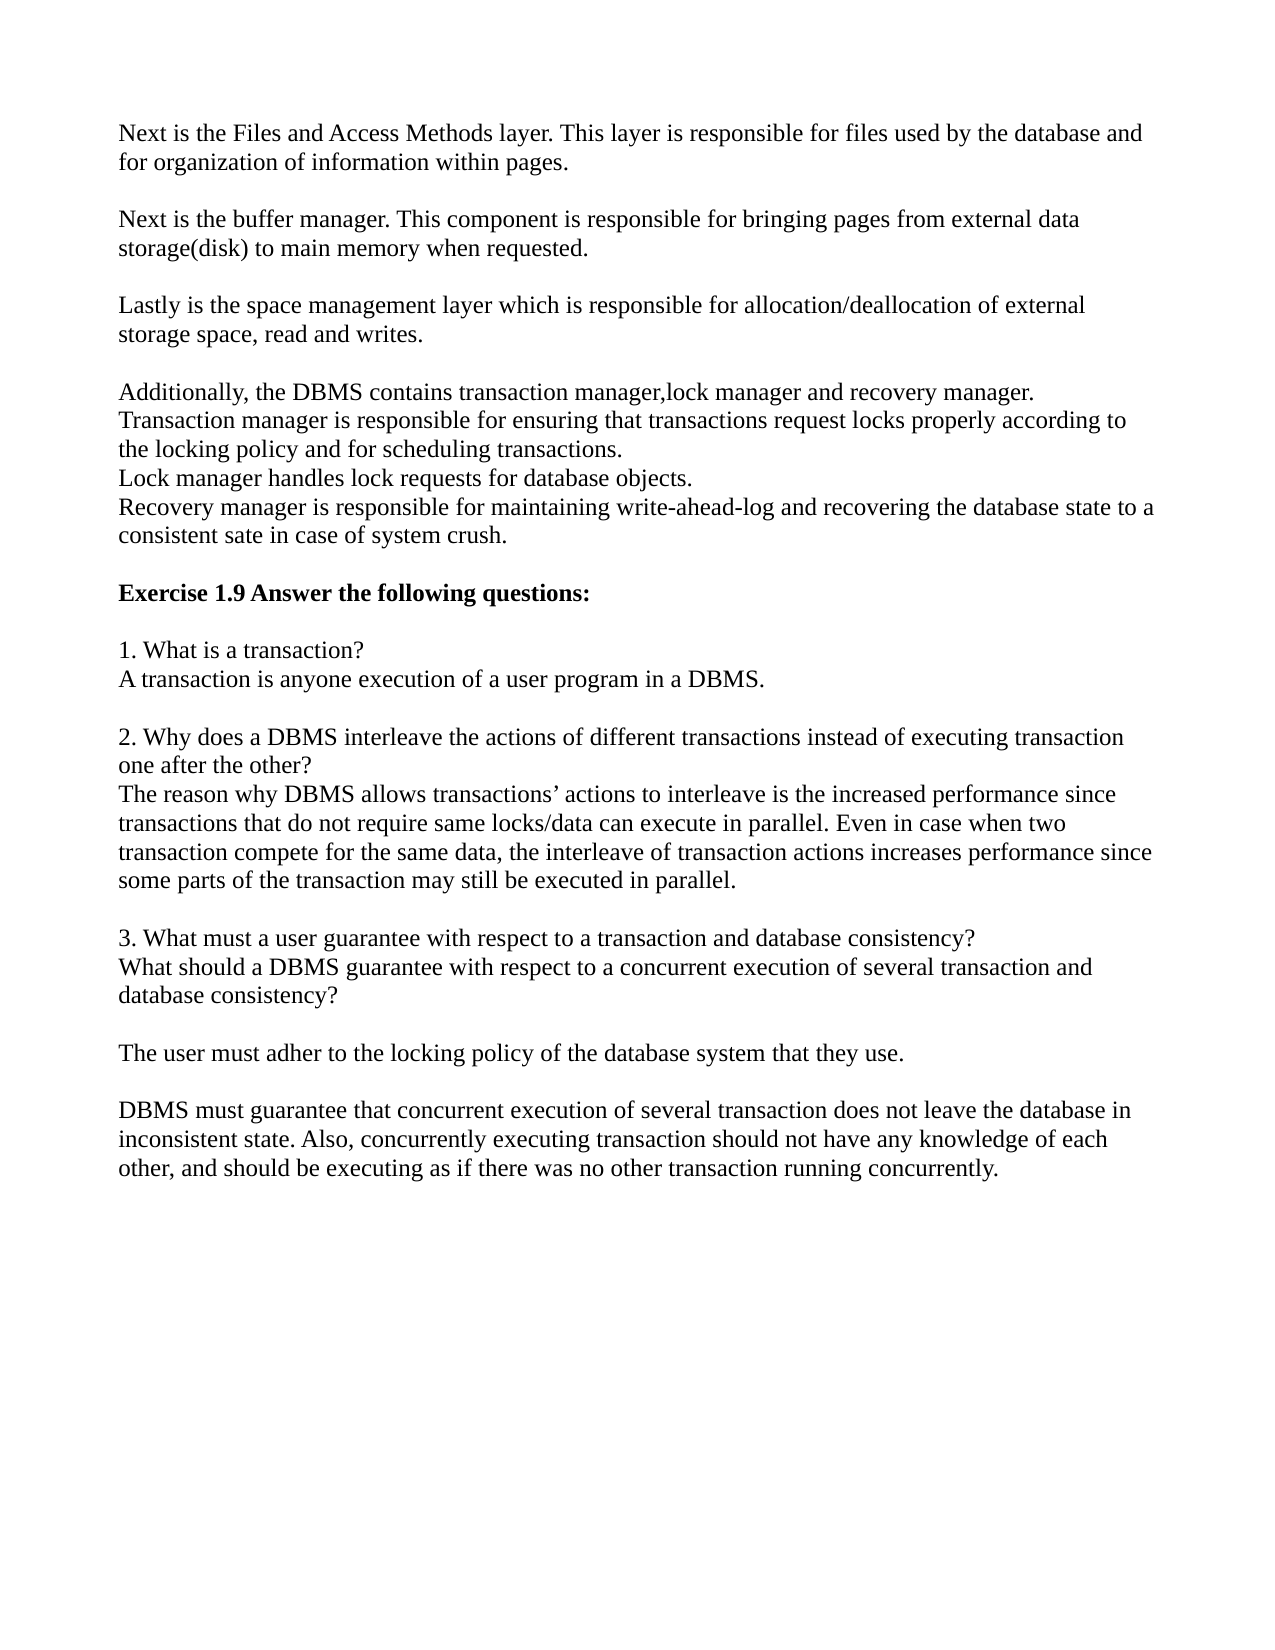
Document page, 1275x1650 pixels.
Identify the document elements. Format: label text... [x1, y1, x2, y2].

text What should a DBMS guarantee with respect to a concurrent execution of several transaction and database consistency? [118, 952, 1157, 1009]
text Exercise 1.9 Answer the following questions: [118, 578, 1157, 607]
text Lastly is the space management layer which is responsible for allocation/deallocation of external storage space, read and writes. [118, 291, 1157, 348]
text 2. Why does a DBMS interleave the actions of different transactions instead of executing transaction one after the other? [118, 722, 1157, 779]
text Additionally, the DBMS contains transaction manager,lock manager and recovery manager. [118, 377, 1157, 406]
text Next is the Files and Access Methods layer. This layer is responsible for files used by the database and for organization of information within pages. [118, 118, 1157, 176]
text Transaction manager is responsible for ensuring that transactions request locks properly according to the locking policy and for scheduling transactions. [118, 406, 1157, 463]
text 1. What is a transaction? [118, 636, 1157, 664]
text Recovery manager is responsible for maintaining write-ahead-log and recovering the database state to a consistent sate in case of system crush. [118, 492, 1157, 549]
text 3. What must a user guarantee with respect to a transaction and database consistency? [118, 923, 1157, 952]
text The reason why DBMS allows transactions’ actions to interleave is the increased performance since transactions that do not require same locks/data can execute in parallel. Even in case when two transaction compete for the same data, the interleave of transaction actions increases performance since some parts of the transaction may still be executed in parallel. [118, 779, 1157, 894]
text A transaction is anyone execution of a user program in a DBMS. [118, 664, 1157, 693]
text DBMS must guarantee that concurrent execution of several transaction does not leave the database in inconsistent state. Also, concurrently executing transaction should not have any knowledge of each other, and should be executing as if there was no other transaction running concurrently. [118, 1096, 1157, 1182]
text Next is the buffer manager. This component is responsible for bringing pages from external data storage(disk) to main memory when requested. [118, 204, 1157, 262]
text The user must adher to the locking policy of the database system that they use. [118, 1038, 1157, 1067]
text Lock manager handles lock requests for database objects. [118, 463, 1157, 492]
